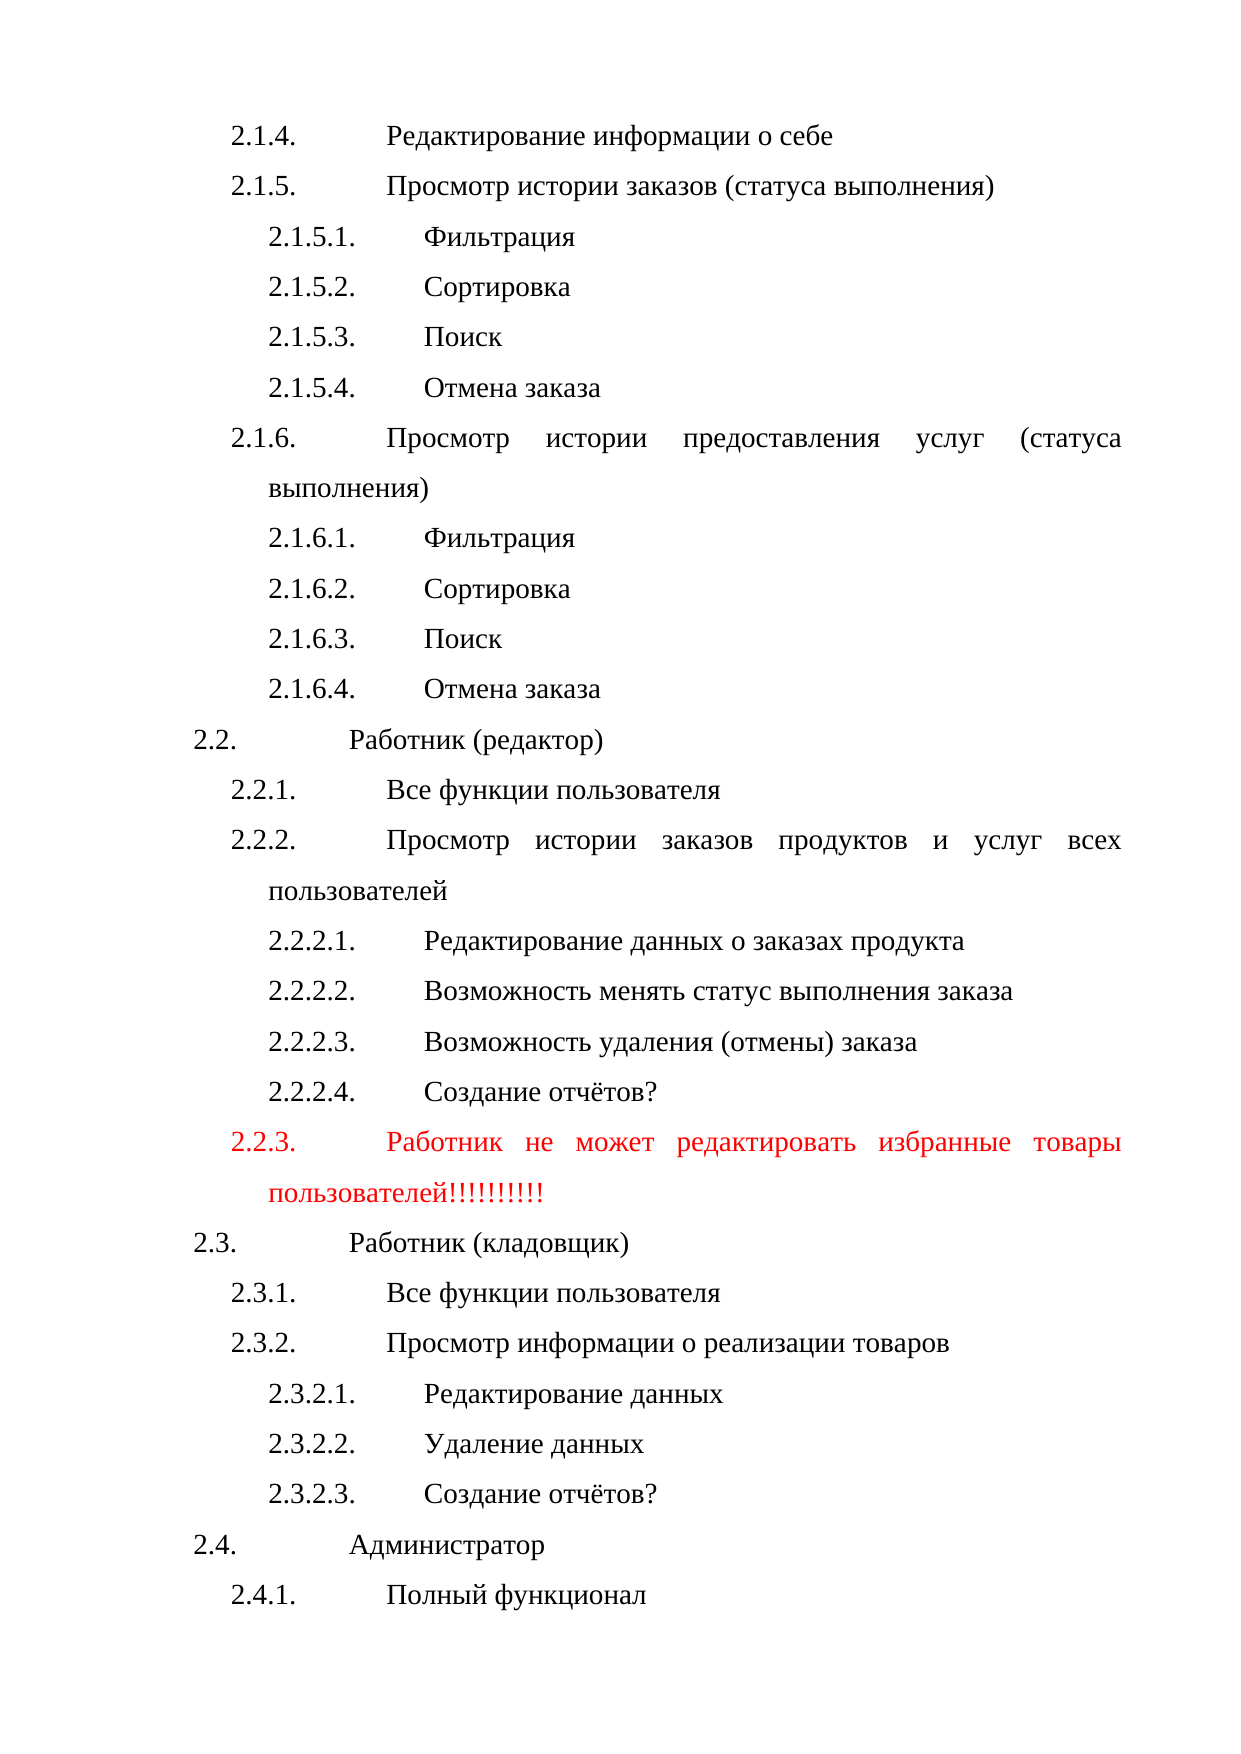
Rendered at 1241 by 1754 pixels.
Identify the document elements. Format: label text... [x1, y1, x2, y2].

list Просмотр информации о реализации товаров [231, 1326, 1122, 1359]
list Редактирование информации о себе [231, 118, 1122, 152]
list Администратор [193, 1527, 1122, 1560]
list Работник не может редактировать избранные товары пользователей!!!!!!!!!! [231, 1124, 1122, 1208]
list Просмотр истории заказов продуктов и услуг всех пользователей [231, 822, 1122, 906]
list Работник (редактор) [193, 722, 1122, 755]
list Поиск [268, 621, 1122, 655]
list Создание отчётов? [268, 1074, 1122, 1108]
list Работник (кладовщик) [193, 1225, 1122, 1258]
list Создание отчётов? [268, 1477, 1122, 1510]
list Сортировка [268, 269, 1122, 303]
list Фильтрация [268, 219, 1122, 252]
list Просмотр истории заказов (статуса выполнения) [231, 168, 1122, 202]
list Возможность менять статус выполнения заказа [268, 973, 1122, 1007]
list Возможность удаления (отмены) заказа [268, 1024, 1122, 1057]
list Редактирование данных о заказах продукта [268, 923, 1122, 957]
list Все функции пользователя [231, 772, 1122, 806]
list Просмотр истории предоставления услуг (статуса выполнения) [231, 420, 1122, 504]
list Отмена заказа [268, 370, 1122, 403]
list Редактирование данных [268, 1376, 1122, 1409]
list Поиск [268, 319, 1122, 353]
list Удаление данных [268, 1426, 1122, 1460]
list Сортировка [268, 571, 1122, 604]
list Полный функционал [231, 1577, 1122, 1611]
list Отмена заказа [268, 672, 1122, 705]
list Фильтрация [268, 521, 1122, 554]
list Все функции пользователя [231, 1275, 1122, 1309]
